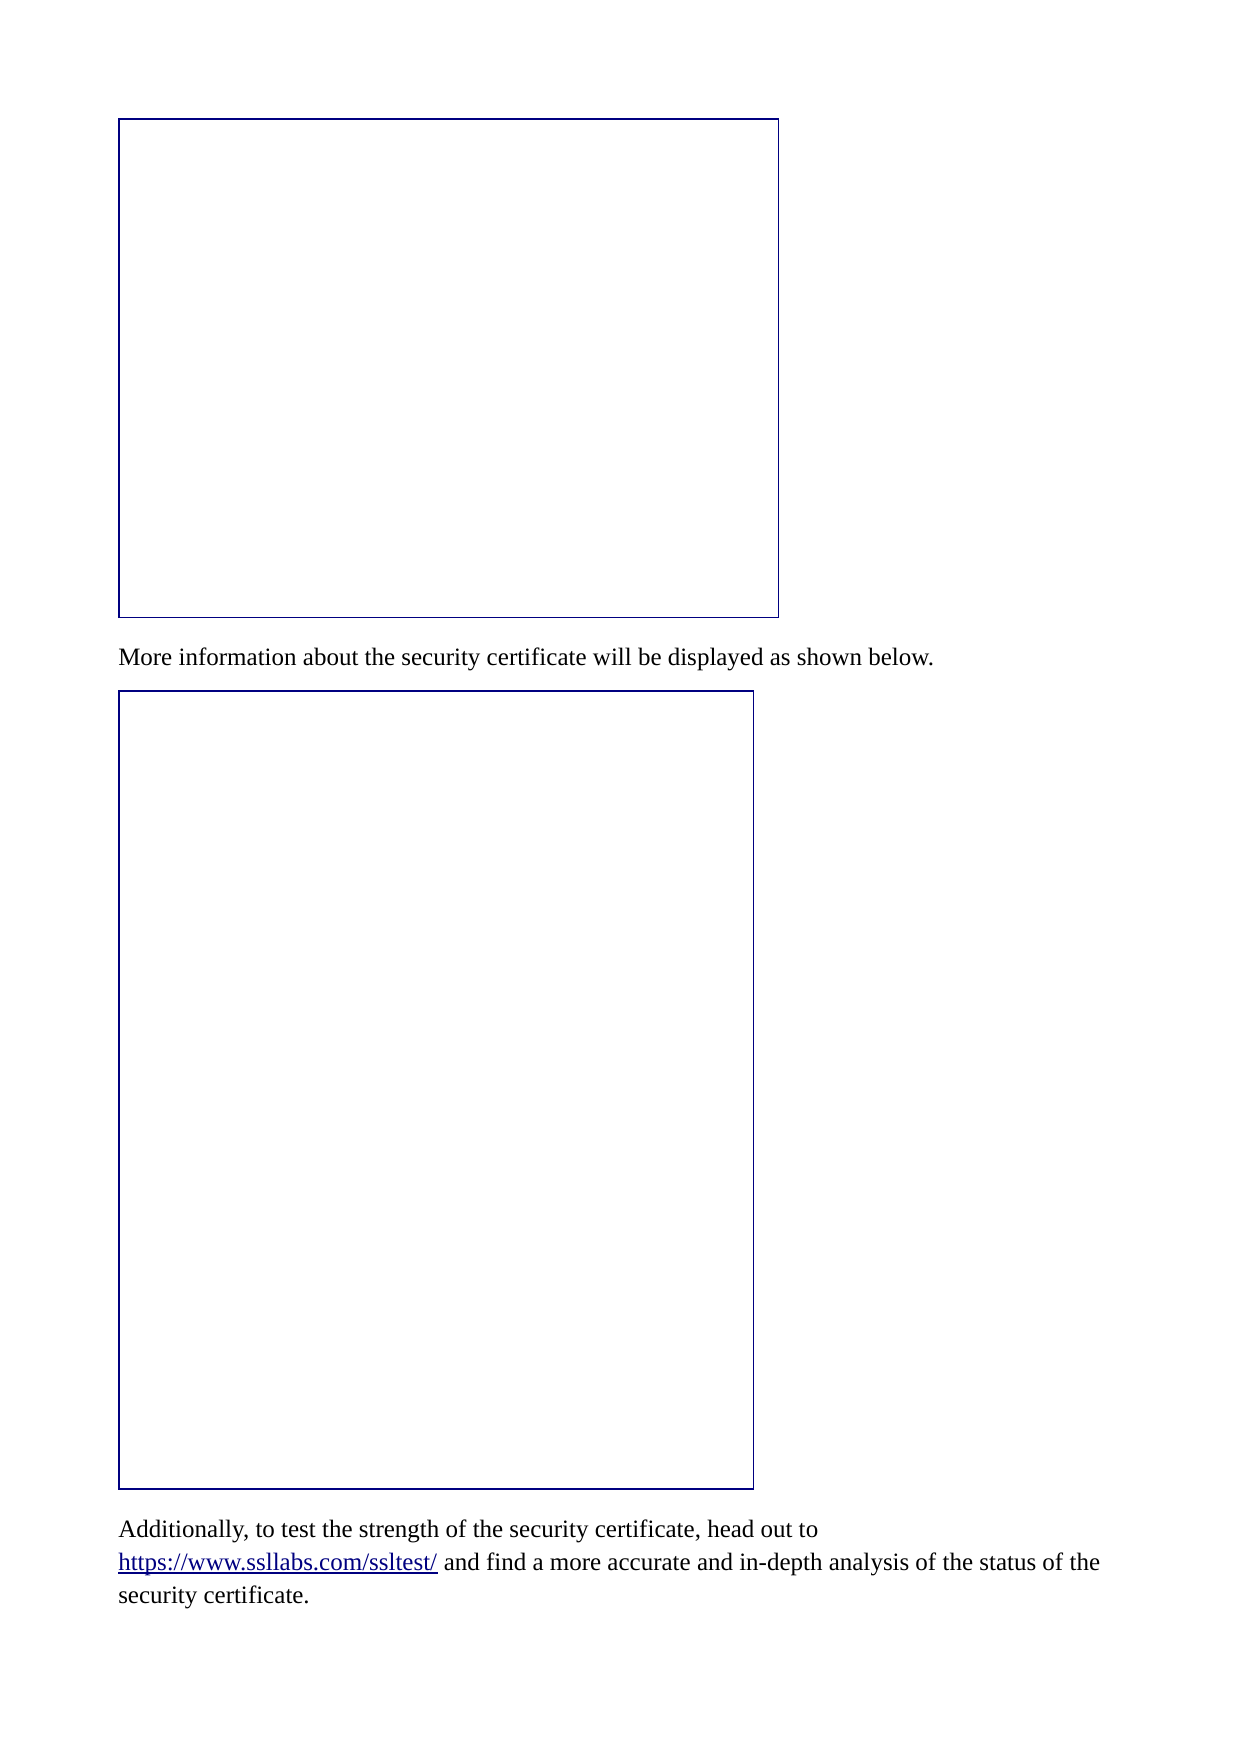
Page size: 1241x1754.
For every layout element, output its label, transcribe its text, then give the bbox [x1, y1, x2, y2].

text Additionally, to test the strength of the security certificate, head out to https://www.ssllabs.com/ssltest/ and find a more accurate and in-depth analysis of the status of the security certificate. [118, 1514, 1122, 1609]
picture [120, 120, 778, 617]
text More information about the security certificate will be displayed as shown below. [118, 642, 1122, 671]
picture [120, 692, 753, 1488]
